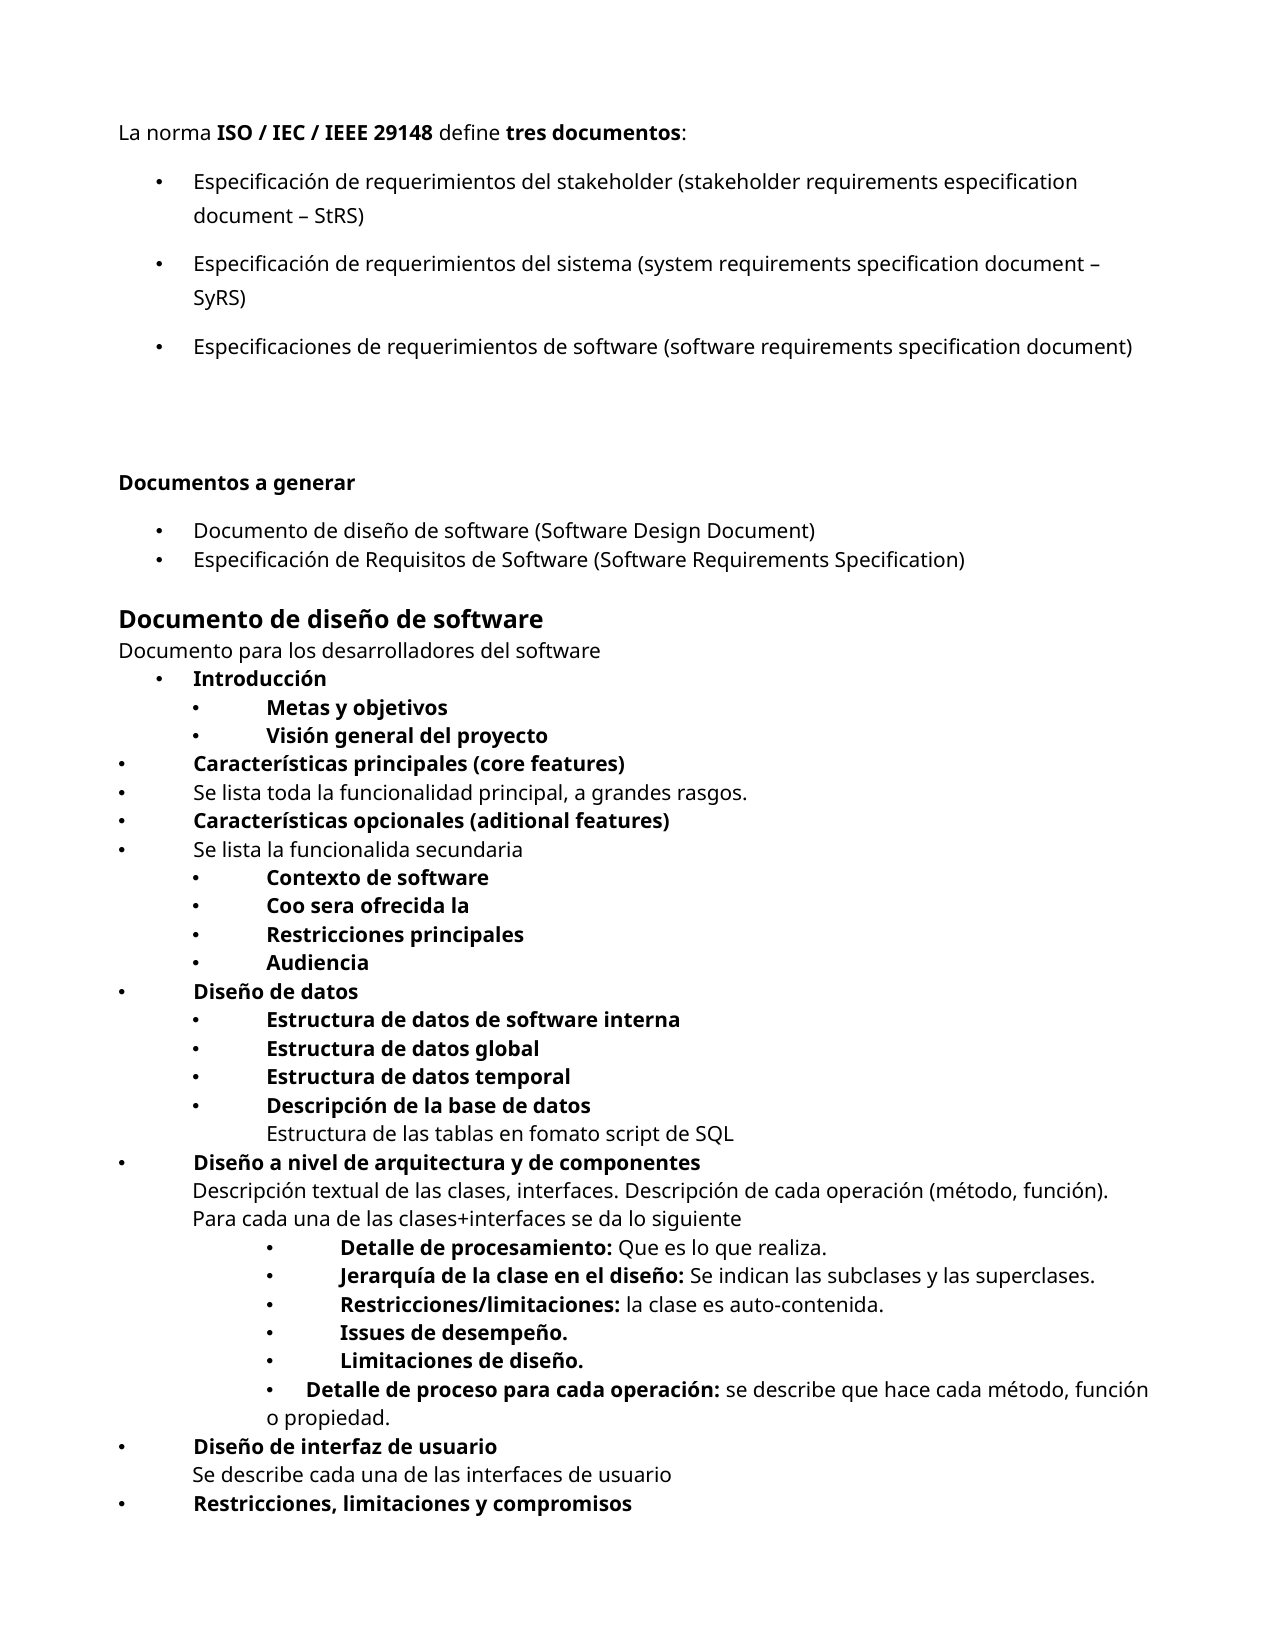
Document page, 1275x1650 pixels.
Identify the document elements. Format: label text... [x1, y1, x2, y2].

list Estructura de datos de software interna [192, 1005, 1157, 1034]
list Se lista la funcionalida secundaria [118, 835, 1157, 863]
list Restricciones, limitaciones y compromisos [118, 1489, 1157, 1517]
list Limitaciones de diseño. [266, 1347, 1157, 1375]
text Documentos a generar [118, 468, 1157, 496]
list Especificación de Requisitos de Software (Software Requirements Specification) [156, 545, 1157, 573]
list Diseño de datos [118, 977, 1157, 1005]
list Metas y objetivos [192, 693, 1157, 721]
list Se lista toda la funcionalidad principal, a grandes rasgos. [118, 778, 1157, 806]
list Especificación de requerimientos del stakeholder (stakeholder requirements especification document – StRS) [156, 167, 1157, 229]
list Detalle de procesamiento: Que es lo que realiza. [266, 1233, 1157, 1261]
list Audiencia [192, 948, 1157, 977]
list Restricciones/limitaciones: la clase es auto-contenida. [266, 1290, 1157, 1318]
list Visión general del proyecto [192, 721, 1157, 749]
list Descripción de la base de datos [192, 1091, 1157, 1119]
text Para cada una de las clases+interfaces se da lo siguiente [192, 1204, 1157, 1233]
text Documento de diseño de software [118, 602, 1157, 636]
list Introducción [156, 664, 1157, 693]
list Contexto de software [192, 863, 1157, 892]
list Diseño de interfaz de usuario [118, 1432, 1157, 1460]
list Diseño a nivel de arquitectura y de componentes [118, 1148, 1157, 1176]
text Se describe cada una de las interfaces de usuario [192, 1460, 1157, 1489]
list Detalle de proceso para cada operación: se describe que hace cada método, función o propiedad. [266, 1375, 1157, 1432]
list Coo sera ofrecida la [192, 892, 1157, 920]
list Issues de desempeño. [266, 1318, 1157, 1347]
list Restricciones principales [192, 920, 1157, 948]
text Documento para los desarrolladores del software [118, 636, 1157, 664]
list Características opcionales (aditional features) [118, 806, 1157, 835]
list Características principales (core features) [118, 749, 1157, 778]
list Jerarquía de la clase en el diseño: Se indican las subclases y las superclases. [266, 1261, 1157, 1290]
list Estructura de datos global [192, 1034, 1157, 1062]
text Descripción textual de las clases, interfaces. Descripción de cada operación (método, función). [192, 1176, 1157, 1204]
text Estructura de las tablas en fomato script de SQL [266, 1119, 1157, 1148]
list Especificación de requerimientos del sistema (system requirements specification document – SyRS) [156, 249, 1157, 312]
list Estructura de datos temporal [192, 1062, 1157, 1091]
list Especificaciones de requerimientos de software (software requirements specification document) [156, 332, 1157, 361]
text La norma ISO / IEC / IEEE 29148 define tres documentos: [118, 118, 1157, 147]
list Documento de diseño de software (Software Design Document) [156, 516, 1157, 545]
